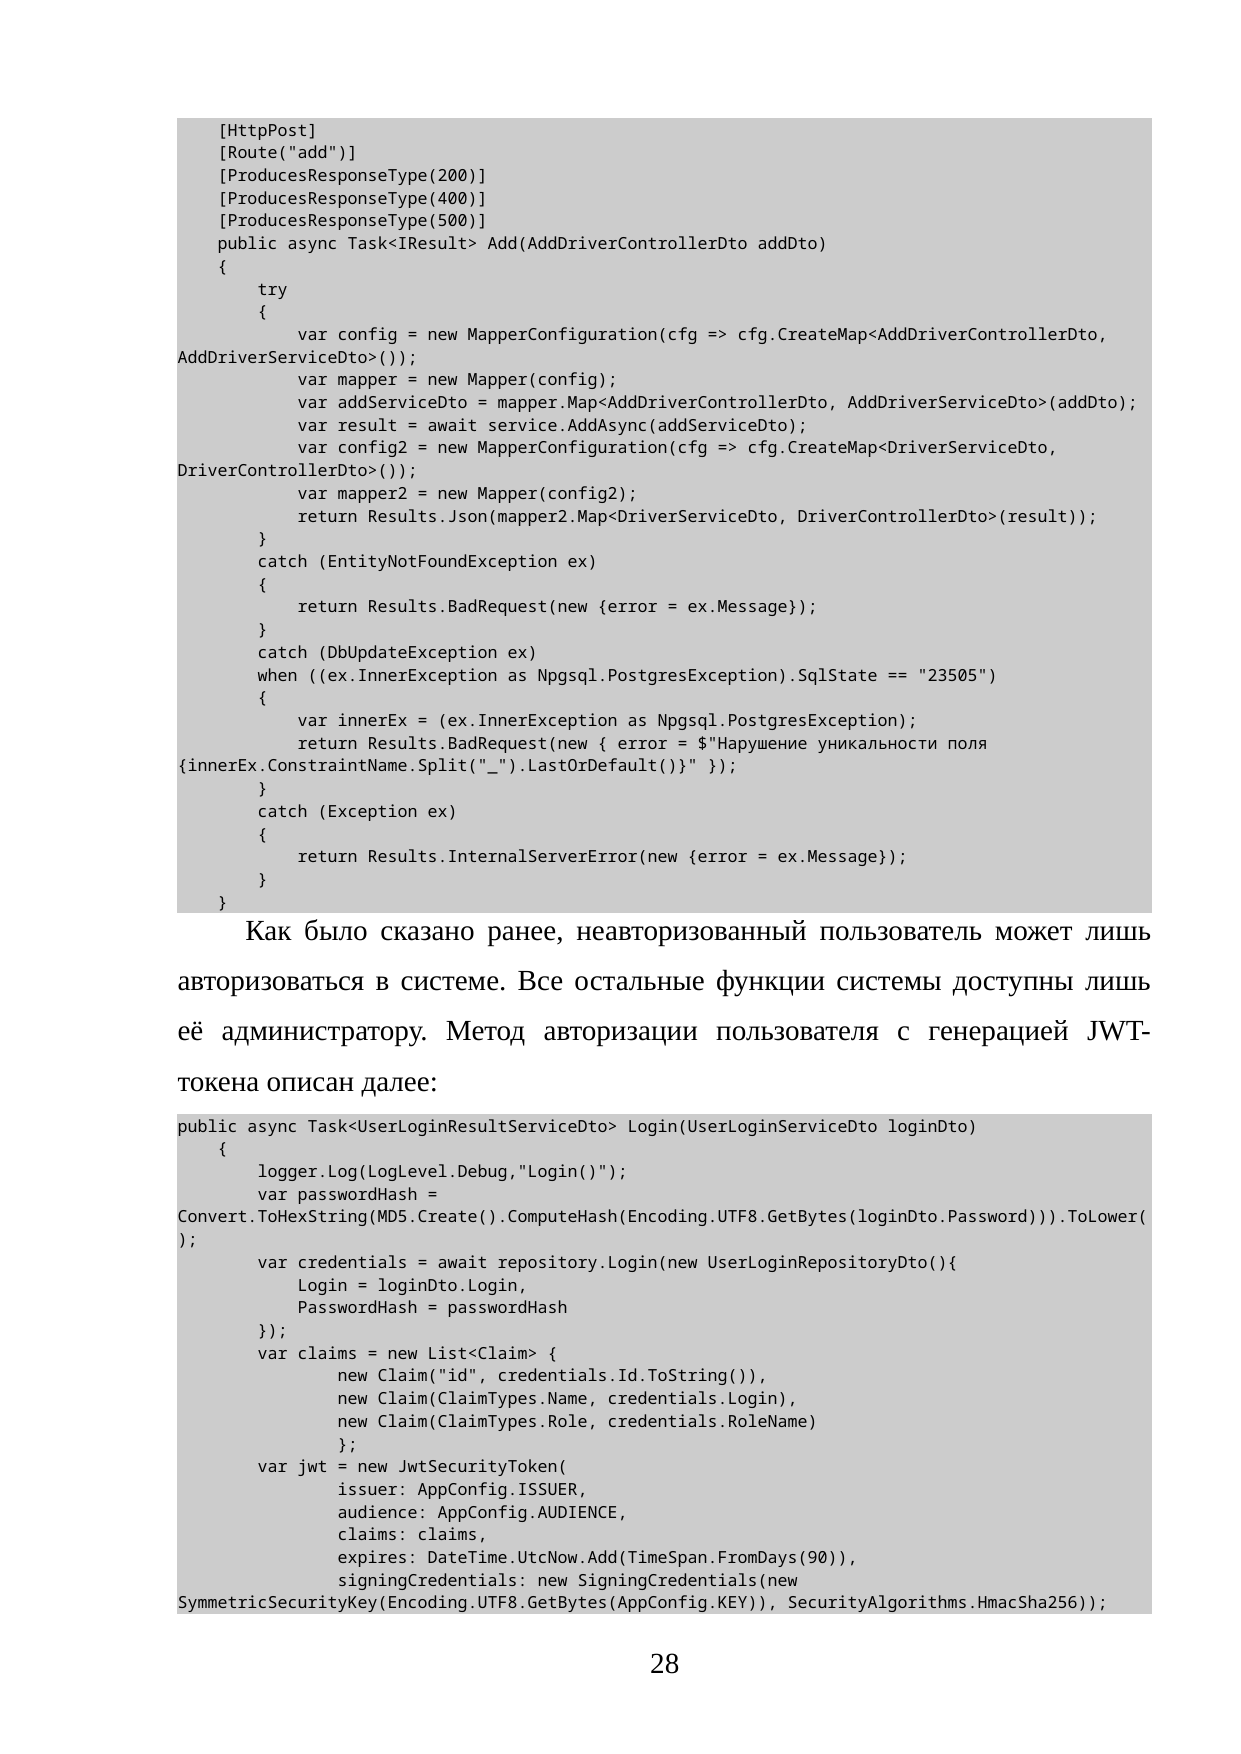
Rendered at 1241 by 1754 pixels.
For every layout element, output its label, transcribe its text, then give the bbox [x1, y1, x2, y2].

text catch (Exception ex) [177, 799, 1152, 822]
text try [177, 277, 1152, 300]
text return Results.BadRequest(new { error = $"Нарушение уникальности поля {innerEx.ConstraintName.Split("_").LastOrDefault()}" }); [177, 731, 1152, 777]
text } [177, 890, 1152, 913]
text when ((ex.InnerException as Npgsql.PostgresException).SqlState == "23505") [177, 663, 1152, 686]
text var jwt = new JwtSecurityToken( [177, 1455, 1152, 1477]
text var config = new MapperConfiguration(cfg => cfg.CreateMap<AddDriverControllerDto, AddDriverServiceDto>()); [177, 322, 1152, 368]
text var innerEx = (ex.InnerException as Npgsql.PostgresException); [177, 708, 1152, 731]
text { [177, 300, 1152, 322]
text { [177, 1137, 1152, 1159]
text issuer: AppConfig.ISSUER, [177, 1477, 1152, 1500]
text [ProducesResponseType(400)] [177, 186, 1152, 209]
text var result = await service.AddAsync(addServiceDto); [177, 413, 1152, 436]
text var claims = new List<Claim> { [177, 1341, 1152, 1364]
text return Results.InternalServerError(new {error = ex.Message}); [177, 845, 1152, 867]
text { [177, 686, 1152, 708]
text { [177, 822, 1152, 845]
text } [177, 618, 1152, 640]
text Login = loginDto.Login, [177, 1273, 1152, 1296]
text } [177, 527, 1152, 549]
text logger.Log(LogLevel.Debug,"Login()"); [177, 1159, 1152, 1182]
text var passwordHash = Convert.ToHexString(MD5.Create().ComputeHash(Encoding.UTF8.GetBytes(loginDto.Password))).ToLower(); [177, 1182, 1152, 1250]
text signingCredentials: new SigningCredentials(new SymmetricSecurityKey(Encoding.UTF8.GetBytes(AppConfig.KEY)), SecurityAlgorithms.HmacSha256)); [177, 1568, 1152, 1614]
text { [177, 572, 1152, 595]
text [HttpPost] [177, 118, 1152, 141]
text catch (EntityNotFoundException ex) [177, 549, 1152, 572]
text var config2 = new MapperConfiguration(cfg => cfg.CreateMap<DriverServiceDto, DriverControllerDto>()); [177, 436, 1152, 481]
text expires: DateTime.UtcNow.Add(TimeSpan.FromDays(90)), [177, 1546, 1152, 1568]
text return Results.BadRequest(new {error = ex.Message}); [177, 595, 1152, 618]
text new Claim(ClaimTypes.Role, credentials.RoleName) [177, 1409, 1152, 1432]
text { [177, 254, 1152, 277]
text return Results.Json(mapper2.Map<DriverServiceDto, DriverControllerDto>(result)); [177, 504, 1152, 527]
text [Route("add")] [177, 141, 1152, 163]
text audience: AppConfig.AUDIENCE, [177, 1500, 1152, 1523]
text [ProducesResponseType(200)] [177, 163, 1152, 186]
text } [177, 867, 1152, 890]
text [ProducesResponseType(500)] [177, 209, 1152, 232]
text Как было сказано ранее, неавторизованный пользователь может лишь авторизоваться в системе. Все остальные функции системы доступны лишь её администратору. Метод авторизации пользователя с генерацией JWT-токена описан далее: [177, 913, 1152, 1097]
text public async Task<UserLoginResultServiceDto> Login(UserLoginServiceDto loginDto) [177, 1114, 1152, 1137]
text var mapper = new Mapper(config); [177, 368, 1152, 391]
text PasswordHash = passwordHash [177, 1296, 1152, 1318]
text }); [177, 1318, 1152, 1341]
text }; [177, 1432, 1152, 1455]
text } [177, 777, 1152, 799]
text var credentials = await repository.Login(new UserLoginRepositoryDto(){ [177, 1250, 1152, 1273]
text public async Task<IResult> Add(AddDriverControllerDto addDto) [177, 232, 1152, 254]
text new Claim("id", credentials.Id.ToString()), [177, 1364, 1152, 1387]
text catch (DbUpdateException ex) [177, 640, 1152, 663]
text new Claim(ClaimTypes.Name, credentials.Login), [177, 1387, 1152, 1409]
text var mapper2 = new Mapper(config2); [177, 481, 1152, 504]
text var addServiceDto = mapper.Map<AddDriverControllerDto, AddDriverServiceDto>(addDto); [177, 391, 1152, 413]
text claims: claims, [177, 1523, 1152, 1546]
